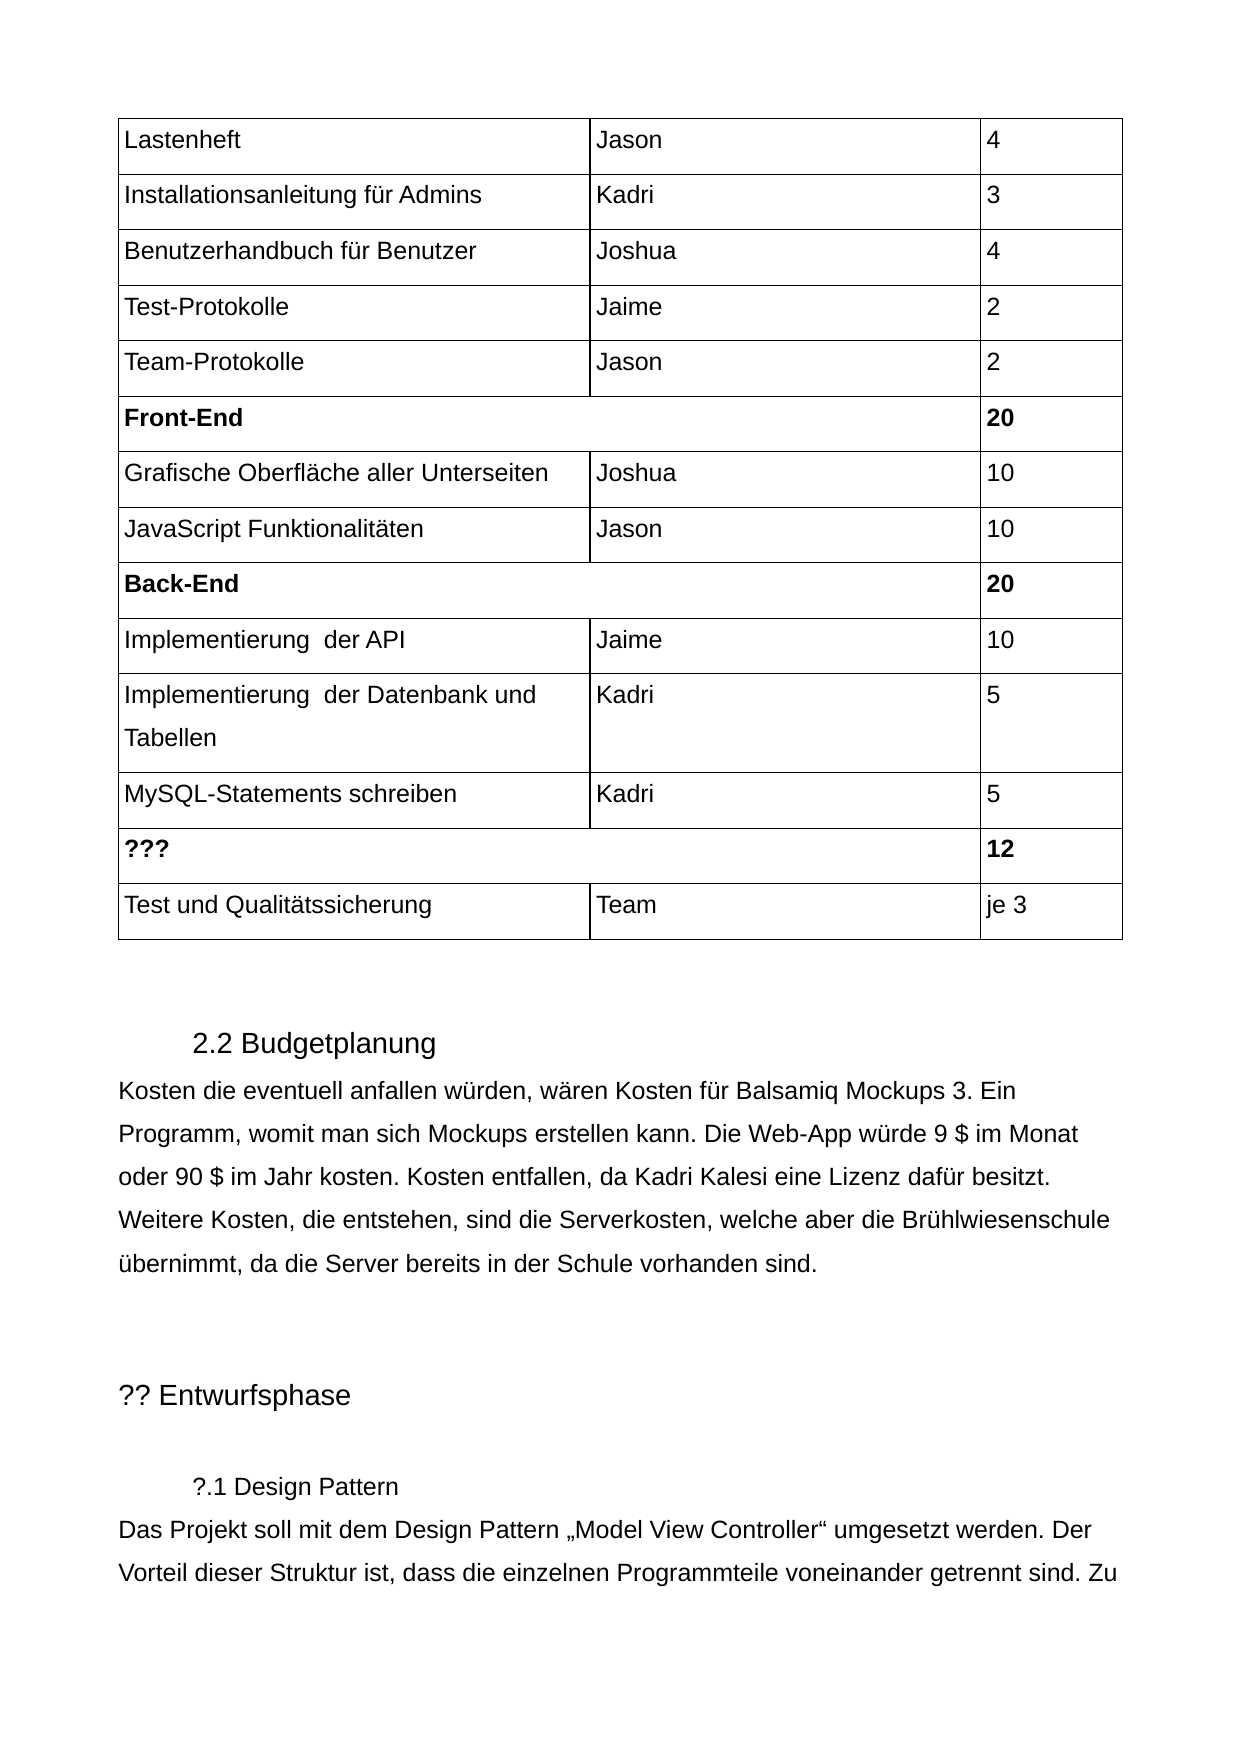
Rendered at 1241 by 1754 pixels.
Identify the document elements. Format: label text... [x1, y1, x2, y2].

table_cell 3 [981, 175, 1122, 229]
table_cell Jason [591, 119, 980, 174]
table_cell Kadri [591, 175, 980, 229]
table_cell Jason [591, 341, 980, 396]
table_cell Test-Protokolle [119, 286, 589, 340]
text 2.2 Budgetplanung [118, 1026, 1122, 1059]
table_cell 5 [981, 773, 1122, 827]
table_cell 2 [981, 341, 1122, 396]
table_cell Kadri [591, 773, 980, 827]
table_cell Jaime [591, 619, 980, 673]
table_cell Benutzerhandbuch für Benutzer [119, 230, 589, 285]
table_cell JavaScript Funktionalitäten [119, 508, 589, 562]
table_cell je 3 [981, 884, 1122, 938]
table_cell Implementierung der API [119, 619, 589, 673]
table_cell Grafische Oberfläche aller Unterseiten [119, 452, 589, 507]
table_cell Kadri [591, 674, 980, 772]
table_cell 4 [981, 230, 1122, 285]
table_cell 4 [981, 119, 1122, 174]
table_cell Implementierung der Datenbank und Tabellen [119, 674, 589, 772]
table_cell 20 [981, 563, 1122, 618]
text ?? Entwurfsphase [118, 1378, 1122, 1412]
table_cell 20 [981, 397, 1122, 451]
table_cell Team [591, 884, 980, 938]
table_cell Jaime [591, 286, 980, 340]
table_cell 12 [981, 829, 1122, 883]
table_cell 10 [981, 508, 1122, 562]
table_cell Jason [591, 508, 980, 562]
table_cell ??? [119, 829, 980, 883]
table_cell Installationsanleitung für Admins [119, 175, 589, 229]
text ?.1 Design Pattern [118, 1471, 1122, 1500]
table_cell MySQL-Statements schreiben [119, 773, 589, 827]
table_cell Front-End [119, 397, 980, 451]
table_cell Joshua [591, 452, 980, 507]
text Kosten die eventuell anfallen würden, wären Kosten für Balsamiq Mockups 3. Ein Programm, womit man sich Mockups erstellen kann. Die Web-App würde 9 $ im Monat oder 90 $ im Jahr kosten. Kosten entfallen, da Kadri Kalesi eine Lizenz dafür besitzt. Weitere Kosten, die entstehen, sind die Serverkosten, welche aber die Brühlwiesenschule übernimmt, da die Server bereits in der Schule vorhanden sind. [118, 1076, 1122, 1277]
table_cell 10 [981, 452, 1122, 507]
table_cell 2 [981, 286, 1122, 340]
table_cell Test und Qualitätssicherung [119, 884, 589, 938]
table_cell Team-Protokolle [119, 341, 589, 396]
table_cell Back-End [119, 563, 980, 618]
table_cell Lastenheft [119, 119, 589, 174]
table_cell Joshua [591, 230, 980, 285]
text Das Projekt soll mit dem Design Pattern „Model View Controller“ umgesetzt werden. Der Vorteil dieser Struktur ist, dass die einzelnen Programmteile voneinander getrennt sind. Zu [118, 1514, 1122, 1586]
table_cell 5 [981, 674, 1122, 772]
table_cell 10 [981, 619, 1122, 673]
